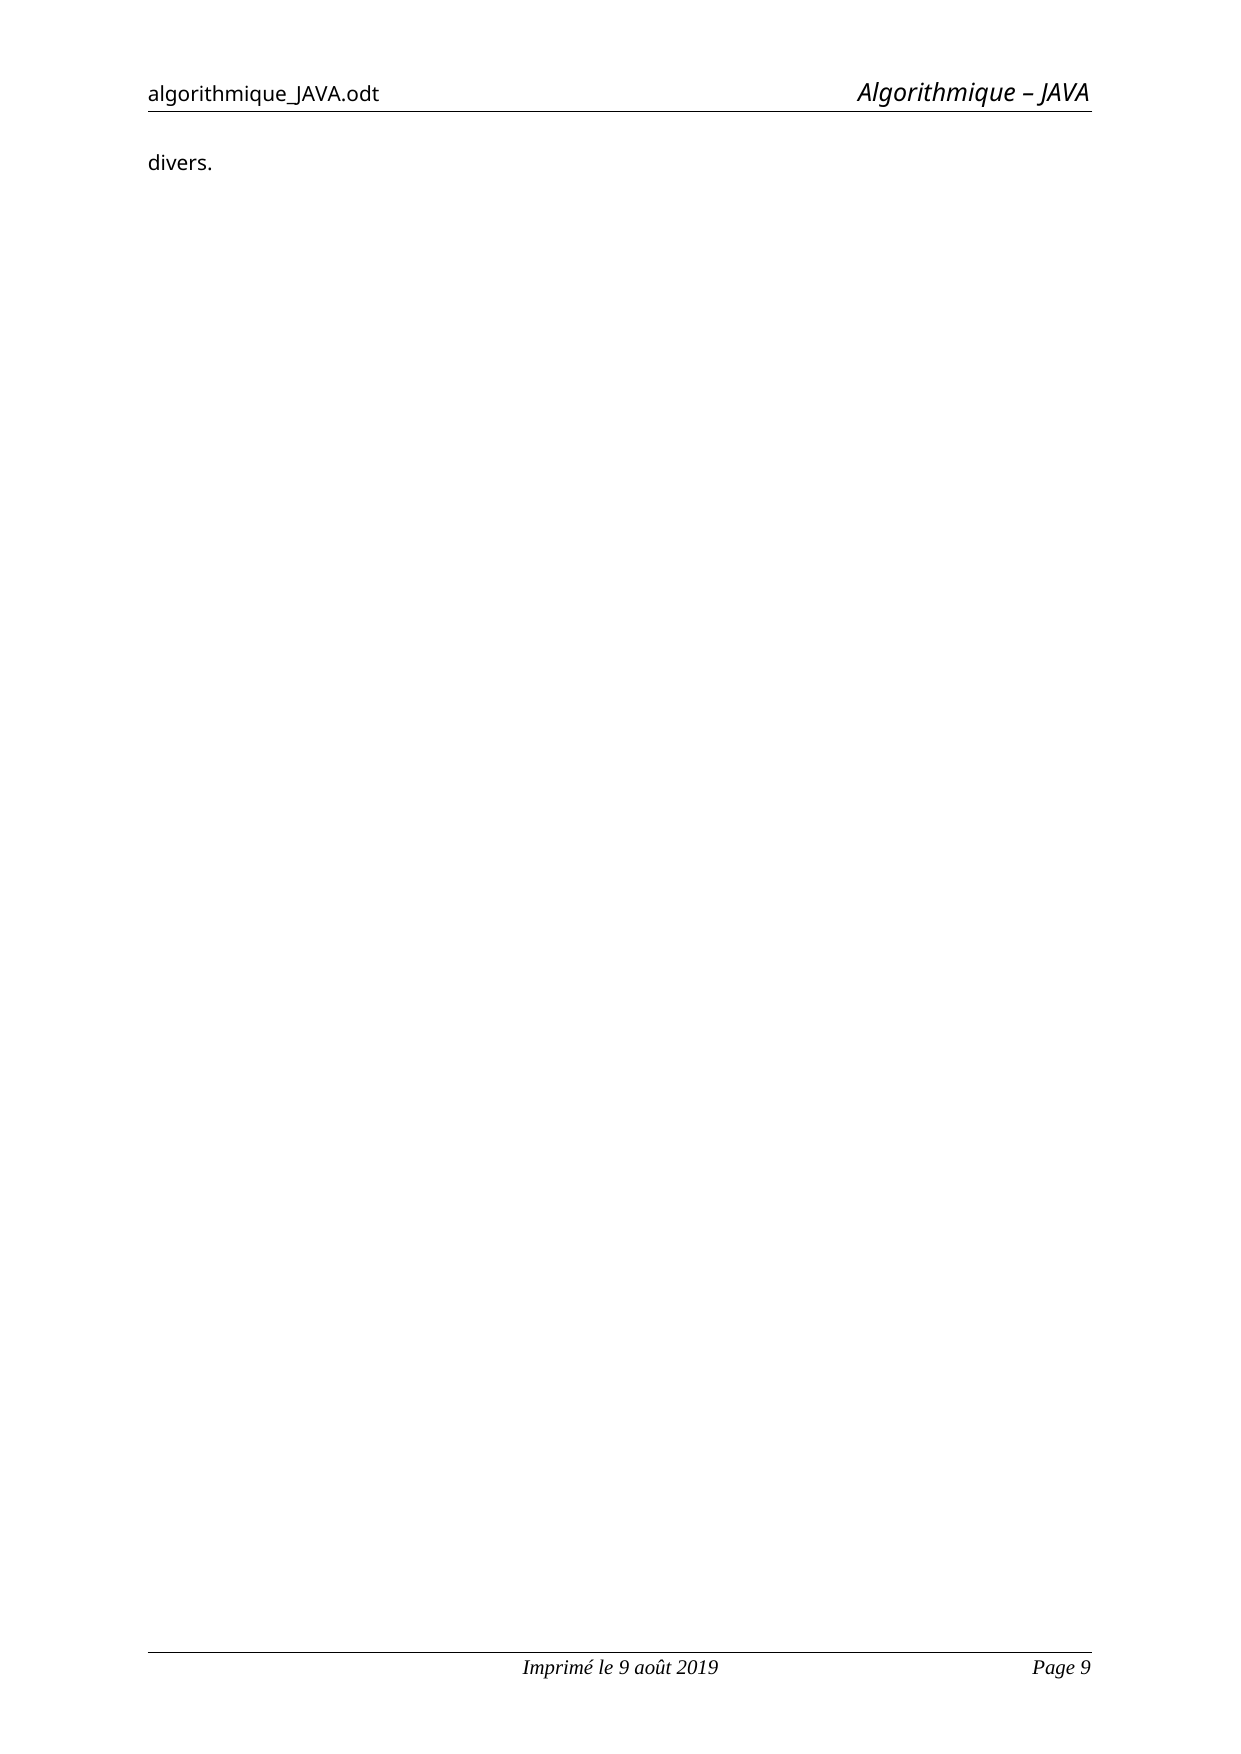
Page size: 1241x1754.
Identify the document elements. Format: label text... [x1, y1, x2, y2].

text divers. [148, 148, 1092, 176]
